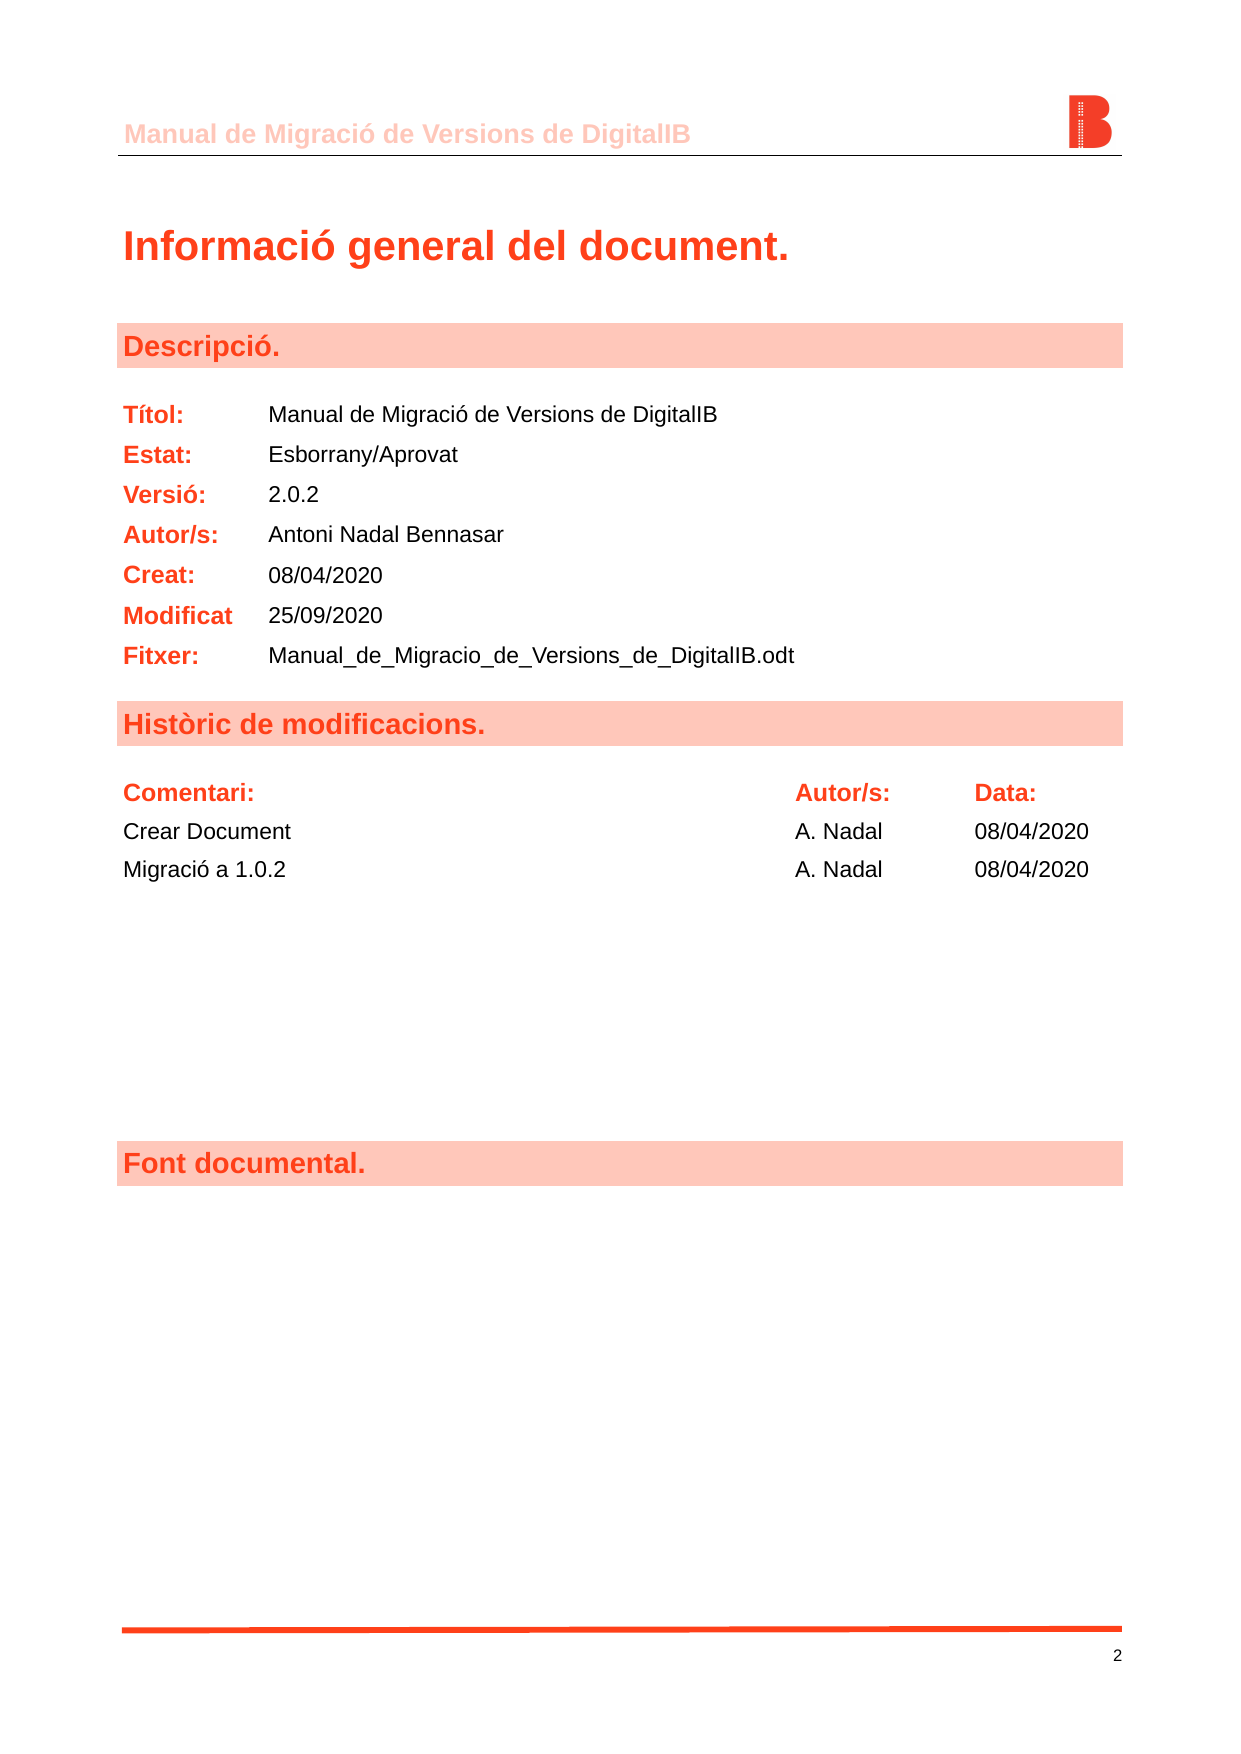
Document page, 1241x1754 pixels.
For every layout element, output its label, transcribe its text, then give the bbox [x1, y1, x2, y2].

table_cell [969, 1039, 1123, 1077]
table_cell [969, 1077, 1123, 1115]
table_cell 2.0.2 [262, 474, 1123, 514]
table_cell [117, 675, 1123, 701]
table_cell [789, 888, 969, 926]
table_cell Esborrany/Aprovat [262, 434, 1123, 474]
table_cell Migració a 1.0.2 [117, 850, 789, 888]
table_cell [969, 888, 1123, 926]
table_cell Autor/s: [789, 772, 969, 812]
table_cell [789, 1001, 969, 1039]
table_cell [789, 926, 969, 963]
table_cell Modificat [117, 595, 262, 635]
table_cell [117, 368, 1123, 394]
table_cell [117, 926, 789, 963]
table_cell [117, 1211, 1123, 1249]
table_cell [117, 964, 789, 1001]
table_cell [117, 1001, 789, 1039]
table_cell [117, 1327, 1123, 1365]
table_cell Font documental. [117, 1141, 1123, 1186]
table_cell Descripció. [117, 323, 1123, 368]
table_cell [969, 926, 1123, 963]
table_header Informació general del document. [117, 216, 1123, 323]
table_cell Estat: [117, 434, 262, 474]
table_cell Crear Document [117, 812, 789, 850]
table_cell [117, 1077, 789, 1115]
table_cell [117, 1115, 1123, 1141]
picture [1063, 94, 1117, 150]
table_cell 25/09/2020 [262, 595, 1123, 635]
table_cell 08/04/2020 [262, 555, 1123, 595]
table_cell [117, 1249, 1123, 1289]
table_cell [117, 1039, 789, 1077]
table_cell [117, 1289, 1123, 1327]
table_cell [969, 964, 1123, 1001]
table_cell Títol: [117, 394, 262, 434]
table_cell Manual de Migració de Versions de DigitalIB [262, 394, 1123, 434]
table_cell Fitxer: [117, 635, 262, 675]
table_cell Versió: [117, 474, 262, 514]
table_cell [969, 1001, 1123, 1039]
table_cell [117, 1186, 1123, 1211]
table_cell Manual_de_Migracio_de_Versions_de_DigitalIB.odt [262, 635, 1123, 675]
table_cell 08/04/2020 [969, 812, 1123, 850]
table_cell Antoni Nadal Bennasar [262, 515, 1123, 555]
table_cell Històric de modificacions. [117, 701, 1123, 746]
table_cell Creat: [117, 555, 262, 595]
table_cell Data: [969, 772, 1123, 812]
table_cell [117, 888, 789, 926]
table_cell [789, 1039, 969, 1077]
table_cell Comentari: [117, 772, 789, 812]
table_cell [117, 746, 1123, 772]
table_cell A. Nadal [789, 850, 969, 888]
table_cell A. Nadal [789, 812, 969, 850]
table_cell 08/04/2020 [969, 850, 1123, 888]
table_cell Autor/s: [117, 515, 262, 555]
table_cell [789, 964, 969, 1001]
table_cell [789, 1077, 969, 1115]
